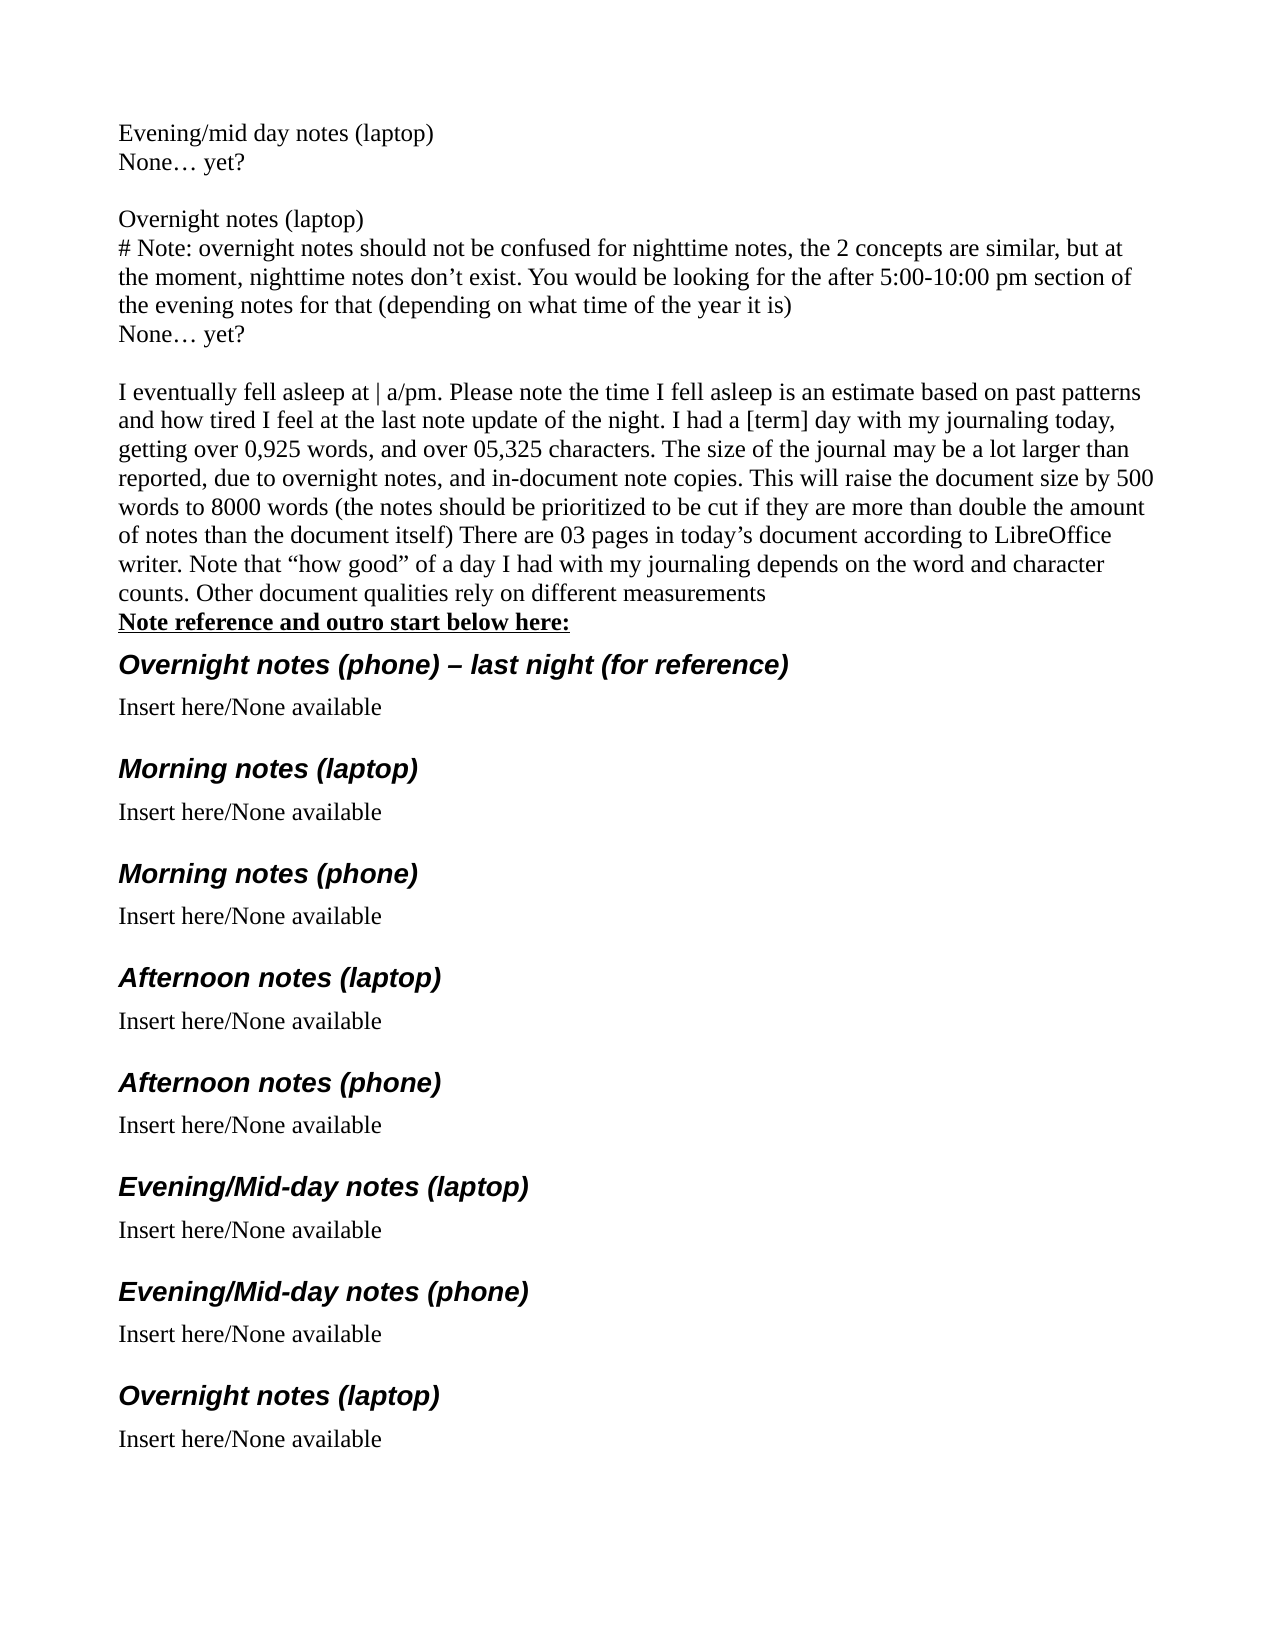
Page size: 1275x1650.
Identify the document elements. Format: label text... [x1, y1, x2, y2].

text Note reference and outro start below here: [118, 607, 1157, 636]
text Insert here/None available [118, 1110, 1157, 1139]
subtitle Morning notes (phone) [118, 857, 1157, 889]
text None… yet? [118, 147, 1157, 176]
text I eventually fell asleep at | a/pm. Please note the time I fell asleep is an estimate based on past patterns and how tired I feel at the last note update of the night. I had a [term] day with my journaling today, getting over 0,925 words, and over 05,325 characters. The size of the journal may be a lot larger than reported, due to overnight notes, and in-document note copies. This will raise the document size by 500 words to 8000 words (the notes should be prioritized to be cut if they are more than double the amount of notes than the document itself) There are 03 pages in today’s document according to LibreOffice writer. Note that “how good” of a day I had with my journaling depends on the word and character counts. Other document qualities rely on different measurements [118, 377, 1157, 607]
text Insert here/None available [118, 1006, 1157, 1035]
subtitle Overnight notes (laptop) [118, 1379, 1157, 1411]
subtitle Afternoon notes (phone) [118, 1066, 1157, 1098]
subtitle Afternoon notes (laptop) [118, 962, 1157, 993]
subtitle Evening/Mid-day notes (laptop) [118, 1171, 1157, 1202]
text Insert here/None available [118, 797, 1157, 826]
text Overnight notes (laptop) [118, 204, 1157, 233]
text Insert here/None available [118, 1319, 1157, 1348]
text Insert here/None available [118, 692, 1157, 721]
text # Note: overnight notes should not be confused for nighttime notes, the 2 concepts are similar, but at the moment, nighttime notes don’t exist. You would be looking for the after 5:00-10:00 pm section of the evening notes for that (depending on what time of the year it is) [118, 233, 1157, 319]
text Insert here/None available [118, 901, 1157, 930]
text Insert here/None available [118, 1215, 1157, 1244]
subtitle Overnight notes (phone) – last night (for reference) [118, 648, 1157, 680]
subtitle Evening/Mid-day notes (phone) [118, 1275, 1157, 1307]
text None… yet? [118, 319, 1157, 348]
text Insert here/None available [118, 1424, 1157, 1453]
text Evening/mid day notes (laptop) [118, 118, 1157, 147]
subtitle Morning notes (laptop) [118, 753, 1157, 784]
